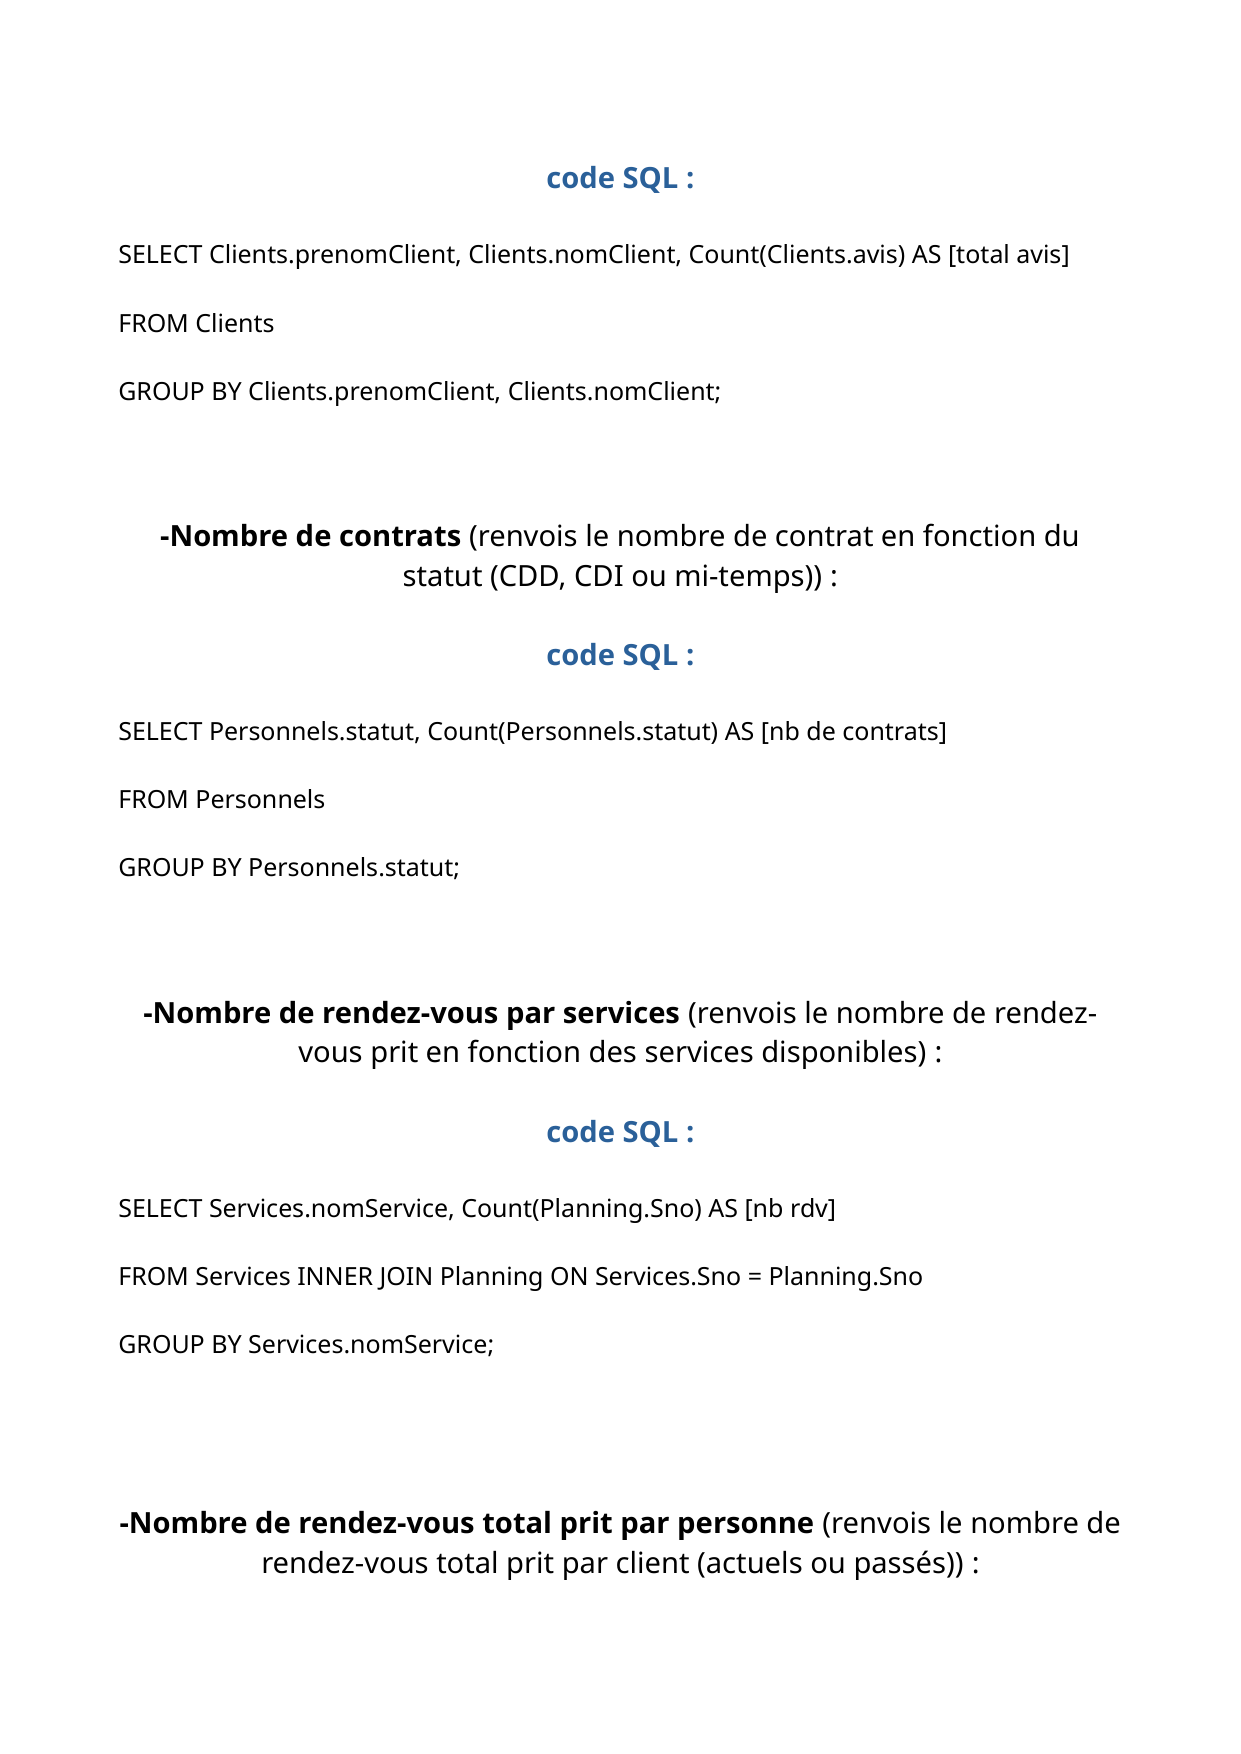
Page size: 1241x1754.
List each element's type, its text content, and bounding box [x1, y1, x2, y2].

text FROM Personnels [118, 782, 1122, 816]
text GROUP BY Clients.prenomClient, Clients.nomClient; [118, 373, 1122, 407]
text GROUP BY Personnels.statut; [118, 850, 1122, 884]
text SELECT Personnels.statut, Count(Personnels.statut) AS [nb de contrats] [118, 714, 1122, 748]
text -Nombre de rendez-vous total prit par personne (renvois le nombre de rendez-vous total prit par client (actuels ou passés)) : [118, 1502, 1122, 1582]
text code SQL : [118, 1111, 1122, 1151]
text code SQL : [118, 158, 1122, 197]
text GROUP BY Services.nomService; [118, 1327, 1122, 1361]
text FROM Services INNER JOIN Planning ON Services.Sno = Planning.Sno [118, 1258, 1122, 1292]
text FROM Clients [118, 305, 1122, 339]
text SELECT Services.nomService, Count(Planning.Sno) AS [nb rdv] [118, 1190, 1122, 1224]
text -Nombre de contrats (renvois le nombre de contrat en fonction du statut (CDD, CDI ou mi-temps)) : [118, 515, 1122, 595]
text code SQL : [118, 634, 1122, 674]
text -Nombre de rendez-vous par services (renvois le nombre de rendez-vous prit en fonction des services disponibles) : [118, 992, 1122, 1071]
text SELECT Clients.prenomClient, Clients.nomClient, Count(Clients.avis) AS [total avis] [118, 237, 1122, 271]
